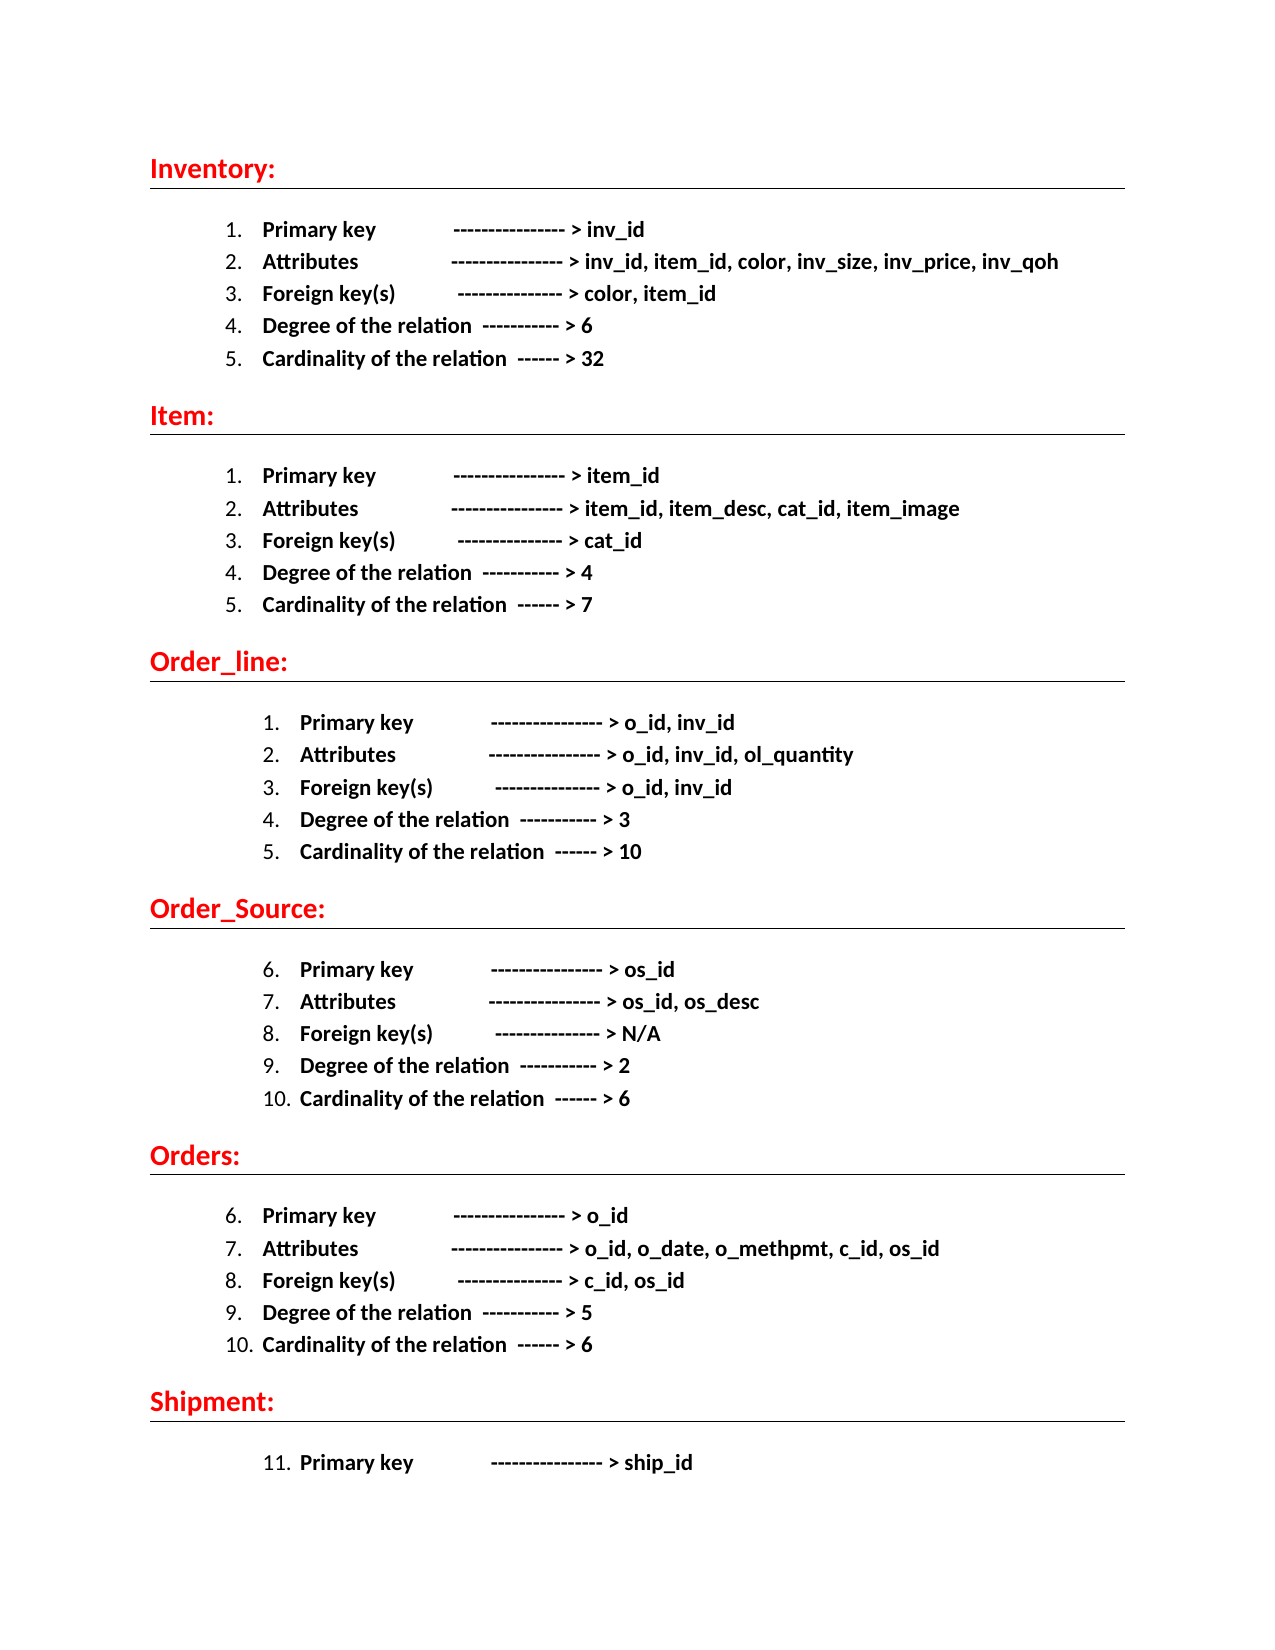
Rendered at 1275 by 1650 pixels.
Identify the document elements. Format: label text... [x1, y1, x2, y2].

text Item: [150, 397, 1125, 434]
list Foreign key(s) --------------- > c_id, os_id [225, 1266, 1125, 1294]
list Primary key ---------------- > o_id [225, 1202, 1125, 1229]
list Foreign key(s) --------------- > o_id, inv_id [262, 773, 1125, 801]
list Cardinality of the relation ------ > 7 [225, 590, 1125, 618]
list Cardinality of the relation ------ > 6 [262, 1084, 1125, 1112]
list Cardinality of the relation ------ > 10 [262, 837, 1125, 865]
list Attributes ---------------- > o_id, inv_id, ol_quantity [262, 740, 1125, 768]
list Primary key ---------------- > os_id [262, 955, 1125, 983]
list Attributes ---------------- > inv_id, item_id, color, inv_size, inv_price, inv_qoh [225, 247, 1125, 275]
list Cardinality of the relation ------ > 32 [225, 344, 1125, 372]
list Primary key ---------------- > inv_id [225, 215, 1125, 243]
text Order_Source: [150, 890, 1125, 928]
list Attributes ---------------- > os_id, os_desc [262, 987, 1125, 1015]
list Degree of the relation ----------- > 4 [225, 558, 1125, 586]
list Degree of the relation ----------- > 6 [225, 311, 1125, 339]
list Foreign key(s) --------------- > cat_id [225, 526, 1125, 554]
text Shipment: [150, 1383, 1125, 1421]
text Orders: [150, 1137, 1125, 1174]
list Degree of the relation ----------- > 2 [262, 1051, 1125, 1079]
list Primary key ---------------- > item_id [225, 462, 1125, 489]
list Attributes ---------------- > item_id, item_desc, cat_id, item_image [225, 494, 1125, 522]
list Degree of the relation ----------- > 3 [262, 805, 1125, 833]
list Foreign key(s) --------------- > N/A [262, 1019, 1125, 1047]
list Primary key ---------------- > o_id, inv_id [262, 708, 1125, 736]
list Primary key ---------------- > ship_id [262, 1448, 1125, 1476]
text Order_line: [150, 643, 1125, 681]
list Foreign key(s) --------------- > color, item_id [225, 279, 1125, 307]
list Attributes ---------------- > o_id, o_date, o_methpmt, c_id, os_id [225, 1234, 1125, 1262]
text Inventory: [150, 150, 1125, 188]
list Degree of the relation ----------- > 5 [225, 1298, 1125, 1326]
list Cardinality of the relation ------ > 6 [225, 1330, 1125, 1358]
